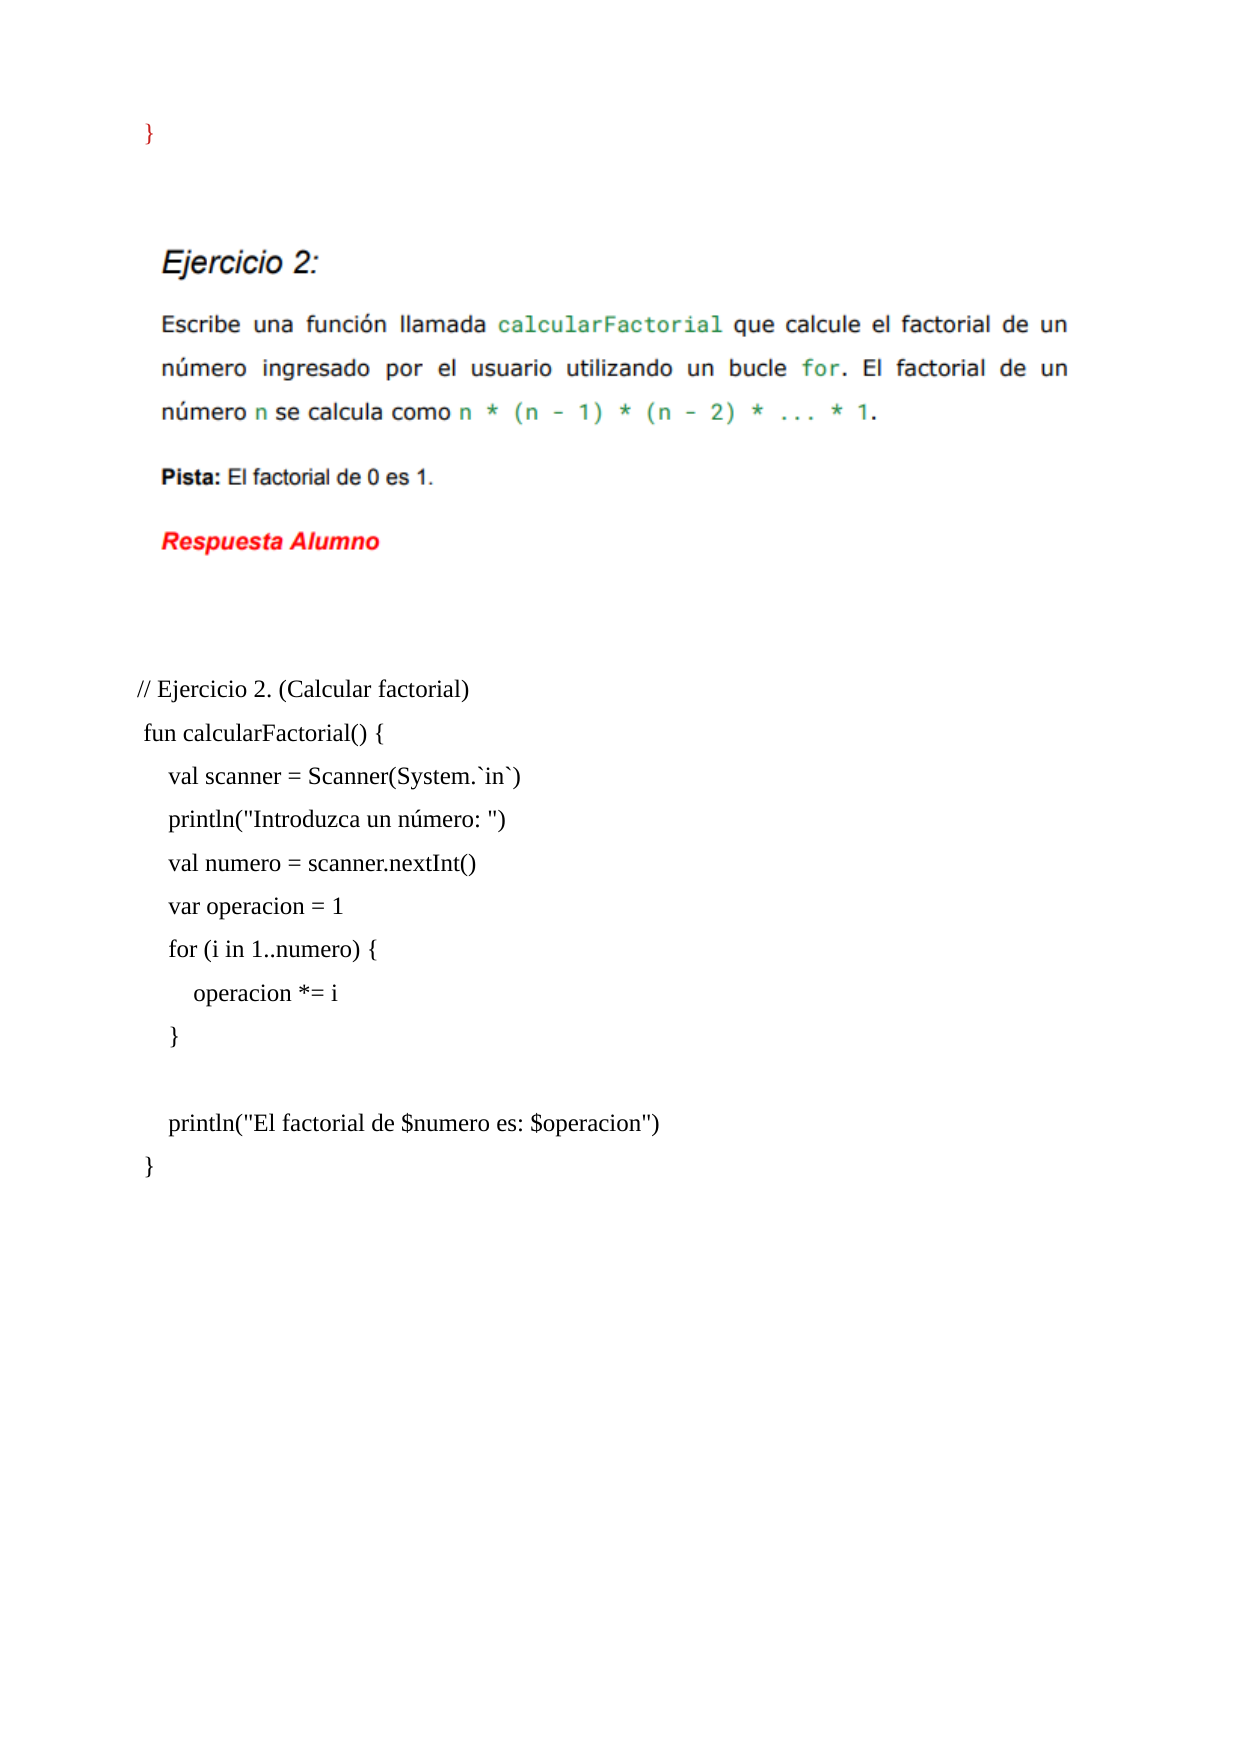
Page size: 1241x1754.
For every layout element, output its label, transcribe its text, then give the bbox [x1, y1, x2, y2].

text fun calcularFactorial() { [118, 718, 1122, 747]
text } [118, 1151, 1122, 1180]
text println("El factorial de $numero es: $operacion") [118, 1108, 1122, 1137]
picture [118, 204, 1123, 660]
text } [118, 118, 1122, 147]
text for (i in 1..numero) { [118, 934, 1122, 963]
text operacion *= i [118, 978, 1122, 1007]
text var operacion = 1 [118, 891, 1122, 920]
text } [118, 1021, 1122, 1050]
text println("Introduzca un número: ") [118, 804, 1122, 833]
text val scanner = Scanner(System.`in`) [118, 761, 1122, 790]
text // Ejercicio 2. (Calcular factorial) [118, 674, 1122, 703]
text val numero = scanner.nextInt() [118, 848, 1122, 877]
